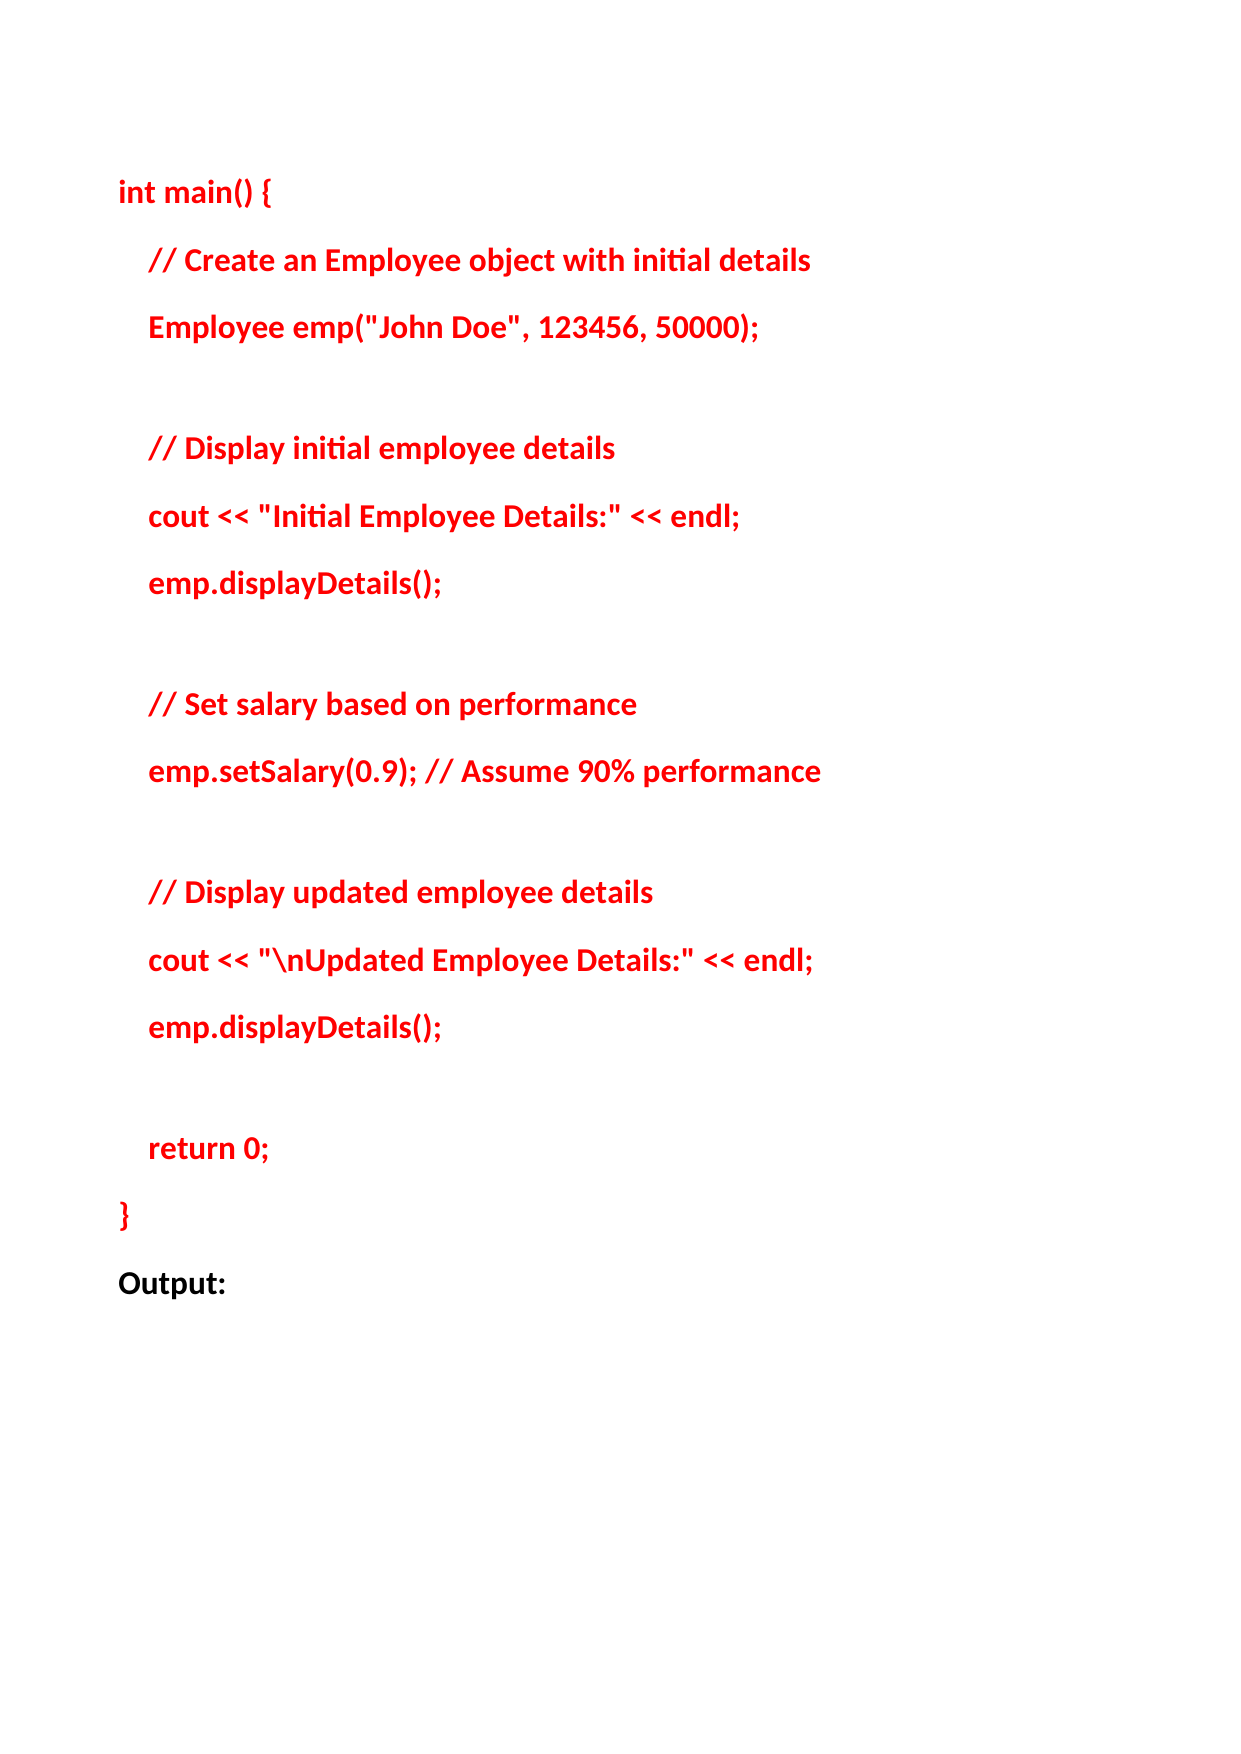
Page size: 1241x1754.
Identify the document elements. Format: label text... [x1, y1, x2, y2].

text Employee emp("John Doe", 123456, 50000); [118, 306, 1122, 347]
text // Set salary based on performance [118, 683, 1122, 723]
text emp.displayDetails(); [118, 562, 1122, 603]
text cout << "Initial Employee Details:" << endl; [118, 494, 1122, 535]
text int main() { [118, 171, 1122, 212]
text emp.displayDetails(); [118, 1006, 1122, 1047]
text Output: [118, 1262, 1122, 1303]
text // Display initial employee details [118, 427, 1122, 468]
text } [118, 1194, 1122, 1235]
text cout << "\nUpdated Employee Details:" << endl; [118, 939, 1122, 979]
text emp.setSalary(0.9); // Assume 90% performance [118, 750, 1122, 791]
text return 0; [118, 1127, 1122, 1168]
text // Display updated employee details [118, 871, 1122, 912]
text // Create an Employee object with initial details [118, 239, 1122, 279]
